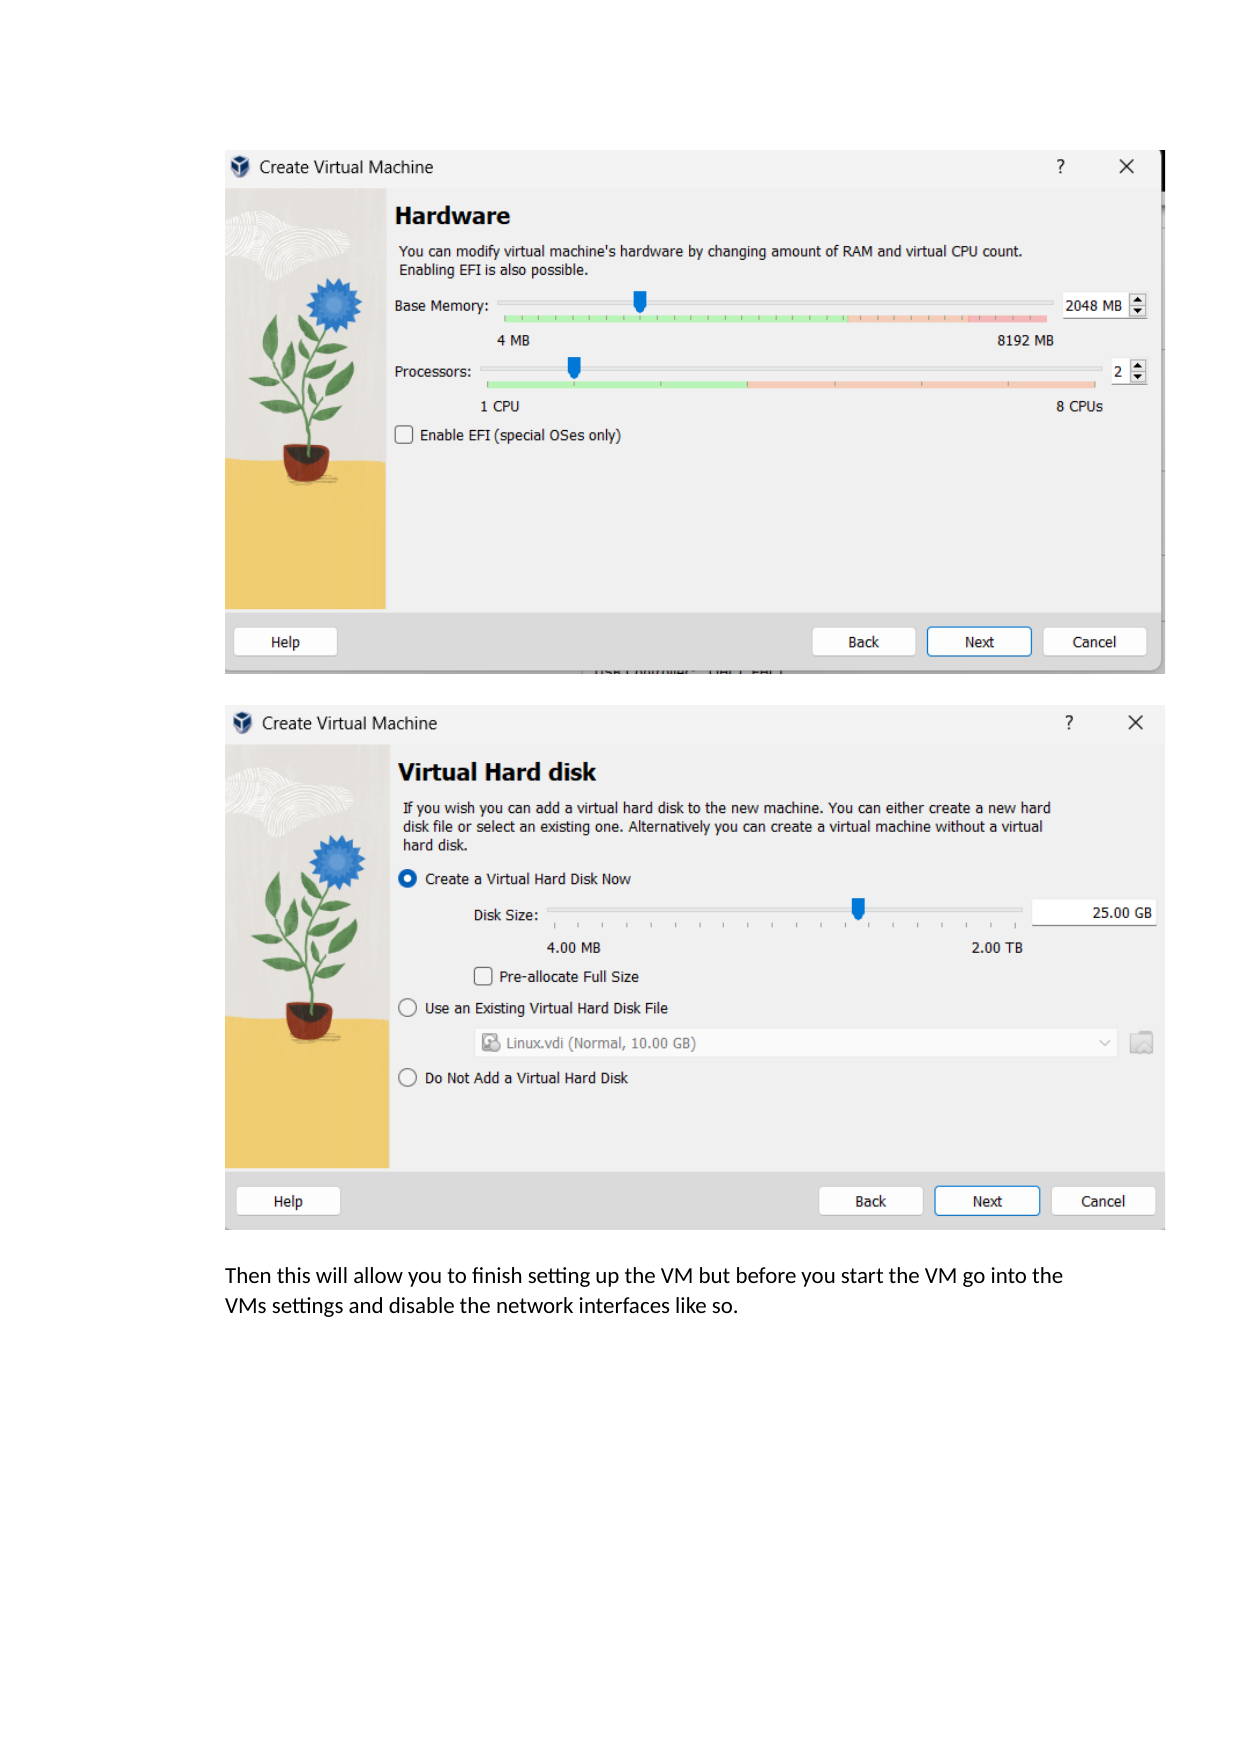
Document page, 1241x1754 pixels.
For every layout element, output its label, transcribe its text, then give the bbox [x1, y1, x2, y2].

list Then this will allow you to finish setting up the VM but before you start the VM go into the VMs settings and disable the network interfaces like so. [225, 1261, 1090, 1319]
